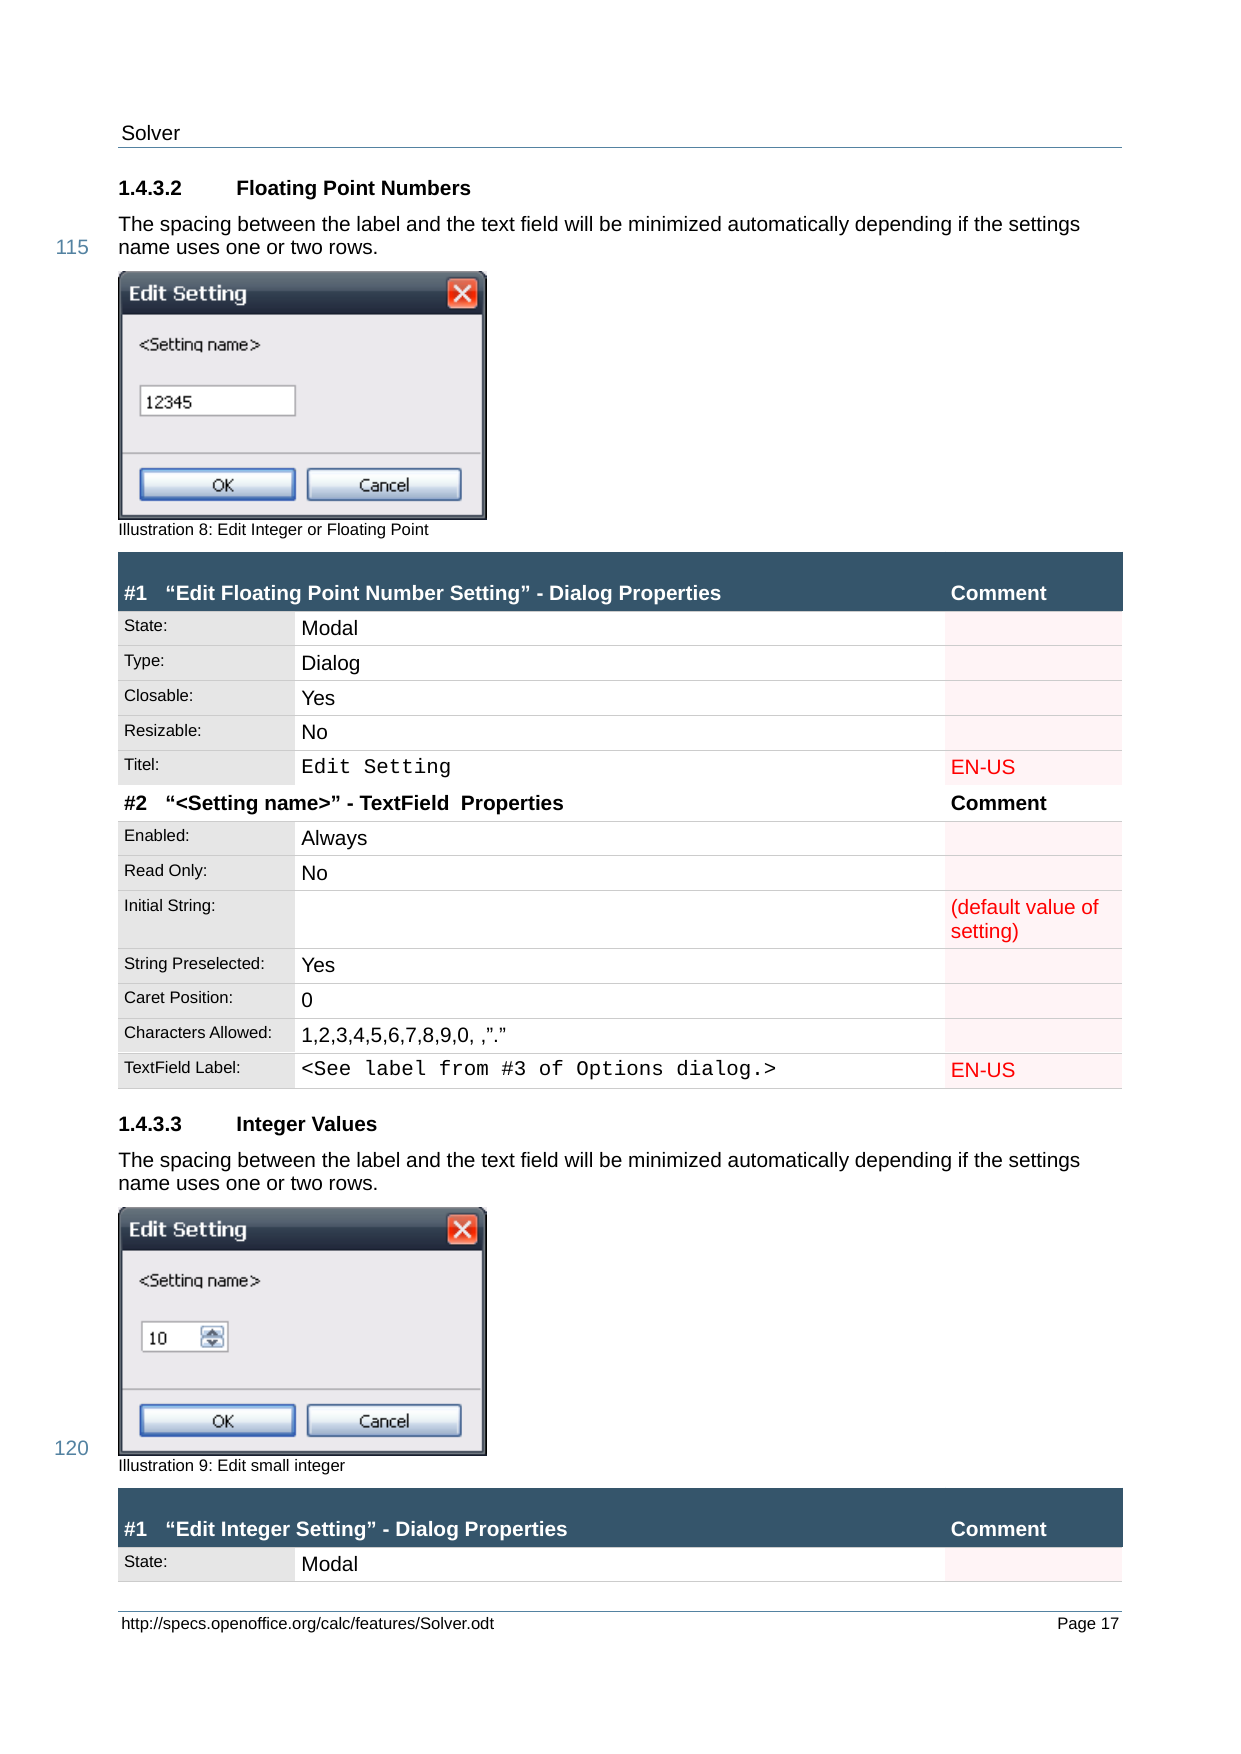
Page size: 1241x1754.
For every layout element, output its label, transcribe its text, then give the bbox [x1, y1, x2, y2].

table_cell Edit Setting [295, 751, 945, 785]
table_cell Modal [295, 612, 945, 645]
subtitle Floating Point Numbers [118, 177, 1122, 200]
table_header Comment [946, 786, 1122, 821]
table_cell Always [295, 822, 945, 855]
table_cell [295, 891, 945, 948]
table_cell [945, 822, 1122, 855]
table_cell [945, 856, 1122, 890]
text Illustration 8: Edit Integer or Floating Point [118, 520, 487, 538]
text The spacing between the label and the text field will be minimized automatically depending if the settings name uses one or two rows. [118, 212, 1122, 259]
table_cell TextField Label: [118, 1054, 295, 1088]
table_cell State: [118, 1548, 295, 1581]
picture [118, 271, 487, 520]
table_cell Characters Allowed: [118, 1019, 295, 1052]
table_cell <See label from #3 of Options dialog.> [295, 1054, 945, 1088]
table_cell [945, 1019, 1122, 1052]
table_cell EN-US [945, 1054, 1122, 1088]
table_cell Type: [118, 646, 295, 680]
table_cell Enabled: [118, 822, 295, 855]
table_header Comment [946, 553, 1122, 611]
table_cell [945, 949, 1122, 983]
table_cell State: [118, 612, 295, 645]
table_cell Closable: [118, 681, 295, 715]
table_cell Read Only: [118, 856, 295, 890]
table_cell [945, 984, 1122, 1018]
table_cell Caret Position: [118, 984, 295, 1018]
table_cell Modal [295, 1548, 945, 1581]
text The spacing between the label and the text field will be minimized automatically depending if the settings name uses one or two rows. [118, 1148, 1122, 1195]
table_cell Initial String: [118, 891, 295, 948]
table_cell Yes [295, 949, 945, 983]
table_cell Dialog [295, 646, 945, 680]
table_cell [945, 716, 1122, 750]
table_cell [945, 612, 1122, 645]
table_cell [945, 646, 1122, 680]
subtitle Integer Values [118, 1113, 1122, 1136]
picture [118, 1207, 487, 1456]
text Illustration 9: Edit small integer [118, 1456, 487, 1474]
table_header Comment [946, 1489, 1122, 1547]
table_cell Titel: [118, 751, 295, 785]
table_cell Yes [295, 681, 945, 715]
table_cell EN-US [945, 751, 1122, 785]
table_cell Resizable: [118, 716, 295, 750]
table_header “<Setting name>” - TextField Properties [119, 786, 945, 821]
table_cell [945, 681, 1122, 715]
table_header “Edit Integer Setting” - Dialog Properties [119, 1489, 945, 1547]
table_cell 0 [295, 984, 945, 1018]
table_cell No [295, 716, 945, 750]
table_cell String Preselected: [118, 949, 295, 983]
table_cell [945, 1548, 1122, 1581]
table_cell No [295, 856, 945, 890]
table_cell 1,2,3,4,5,6,7,8,9,0, ,”.” [295, 1019, 945, 1052]
table_cell (default value of setting) [945, 891, 1122, 948]
table_header “Edit Floating Point Number Setting” - Dialog Properties [119, 553, 945, 611]
